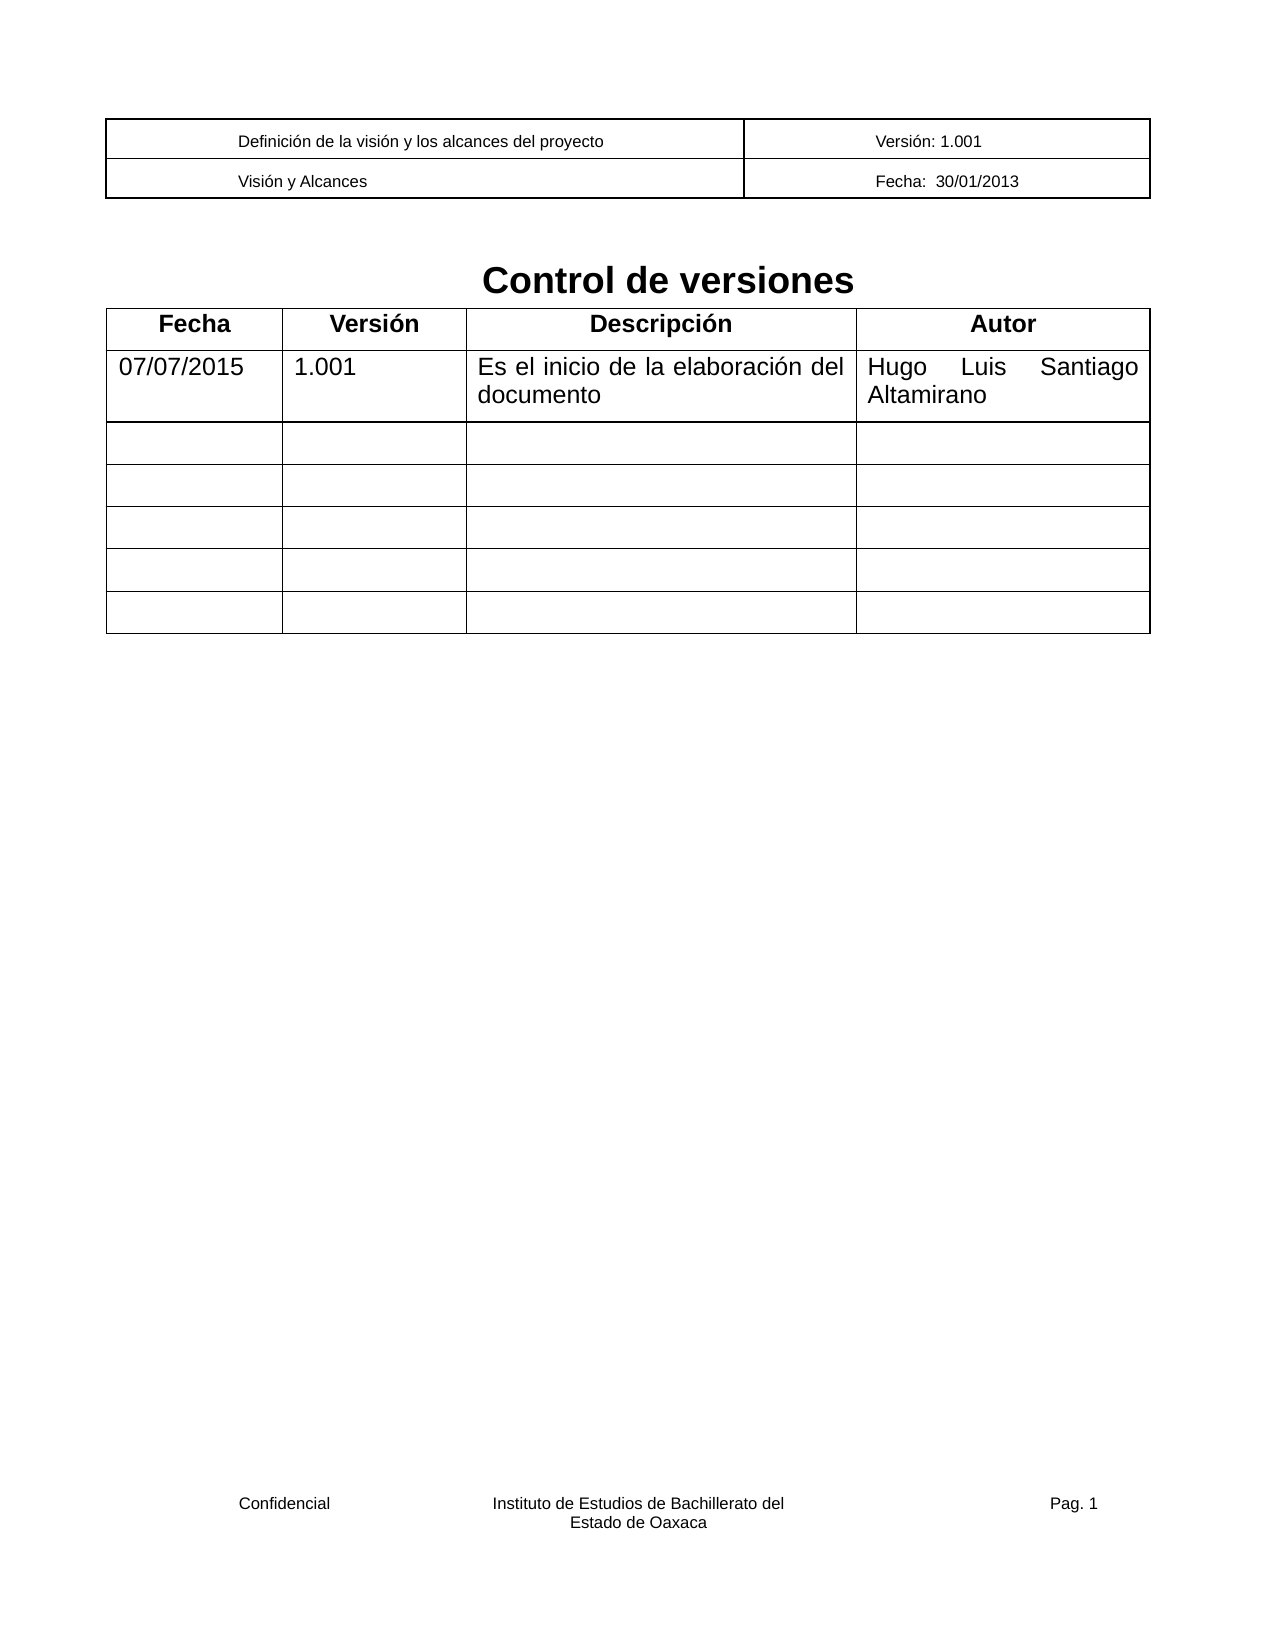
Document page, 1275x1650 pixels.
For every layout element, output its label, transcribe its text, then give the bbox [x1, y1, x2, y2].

table_cell [857, 423, 1149, 464]
table_cell [283, 549, 466, 591]
table_cell [857, 592, 1149, 633]
table_cell Es el inicio de la elaboración del documento [467, 351, 856, 421]
table_cell [283, 507, 466, 548]
title Control de versiones [178, 259, 1098, 302]
table_cell [107, 423, 282, 464]
table_cell [467, 592, 856, 633]
table_cell 07/07/2015 [107, 351, 282, 421]
table_cell [857, 507, 1149, 548]
table_cell [283, 423, 466, 464]
table_cell [467, 549, 856, 591]
table_cell [857, 549, 1149, 591]
table_cell [283, 465, 466, 506]
table_cell Hugo Luis Santiago Altamirano [857, 351, 1149, 421]
table_header Versión [283, 309, 466, 350]
table_header Descripción [467, 309, 856, 350]
table_cell [857, 465, 1149, 506]
table_cell 1.001 [283, 351, 466, 421]
table_cell [107, 465, 282, 506]
table_header Autor [857, 309, 1149, 350]
table_cell [467, 423, 856, 464]
table_cell [467, 507, 856, 548]
table_cell [283, 592, 466, 633]
table_header Fecha [107, 309, 282, 350]
table_cell [107, 507, 282, 548]
table_cell [107, 592, 282, 633]
table_cell [107, 549, 282, 591]
table_cell [467, 465, 856, 506]
